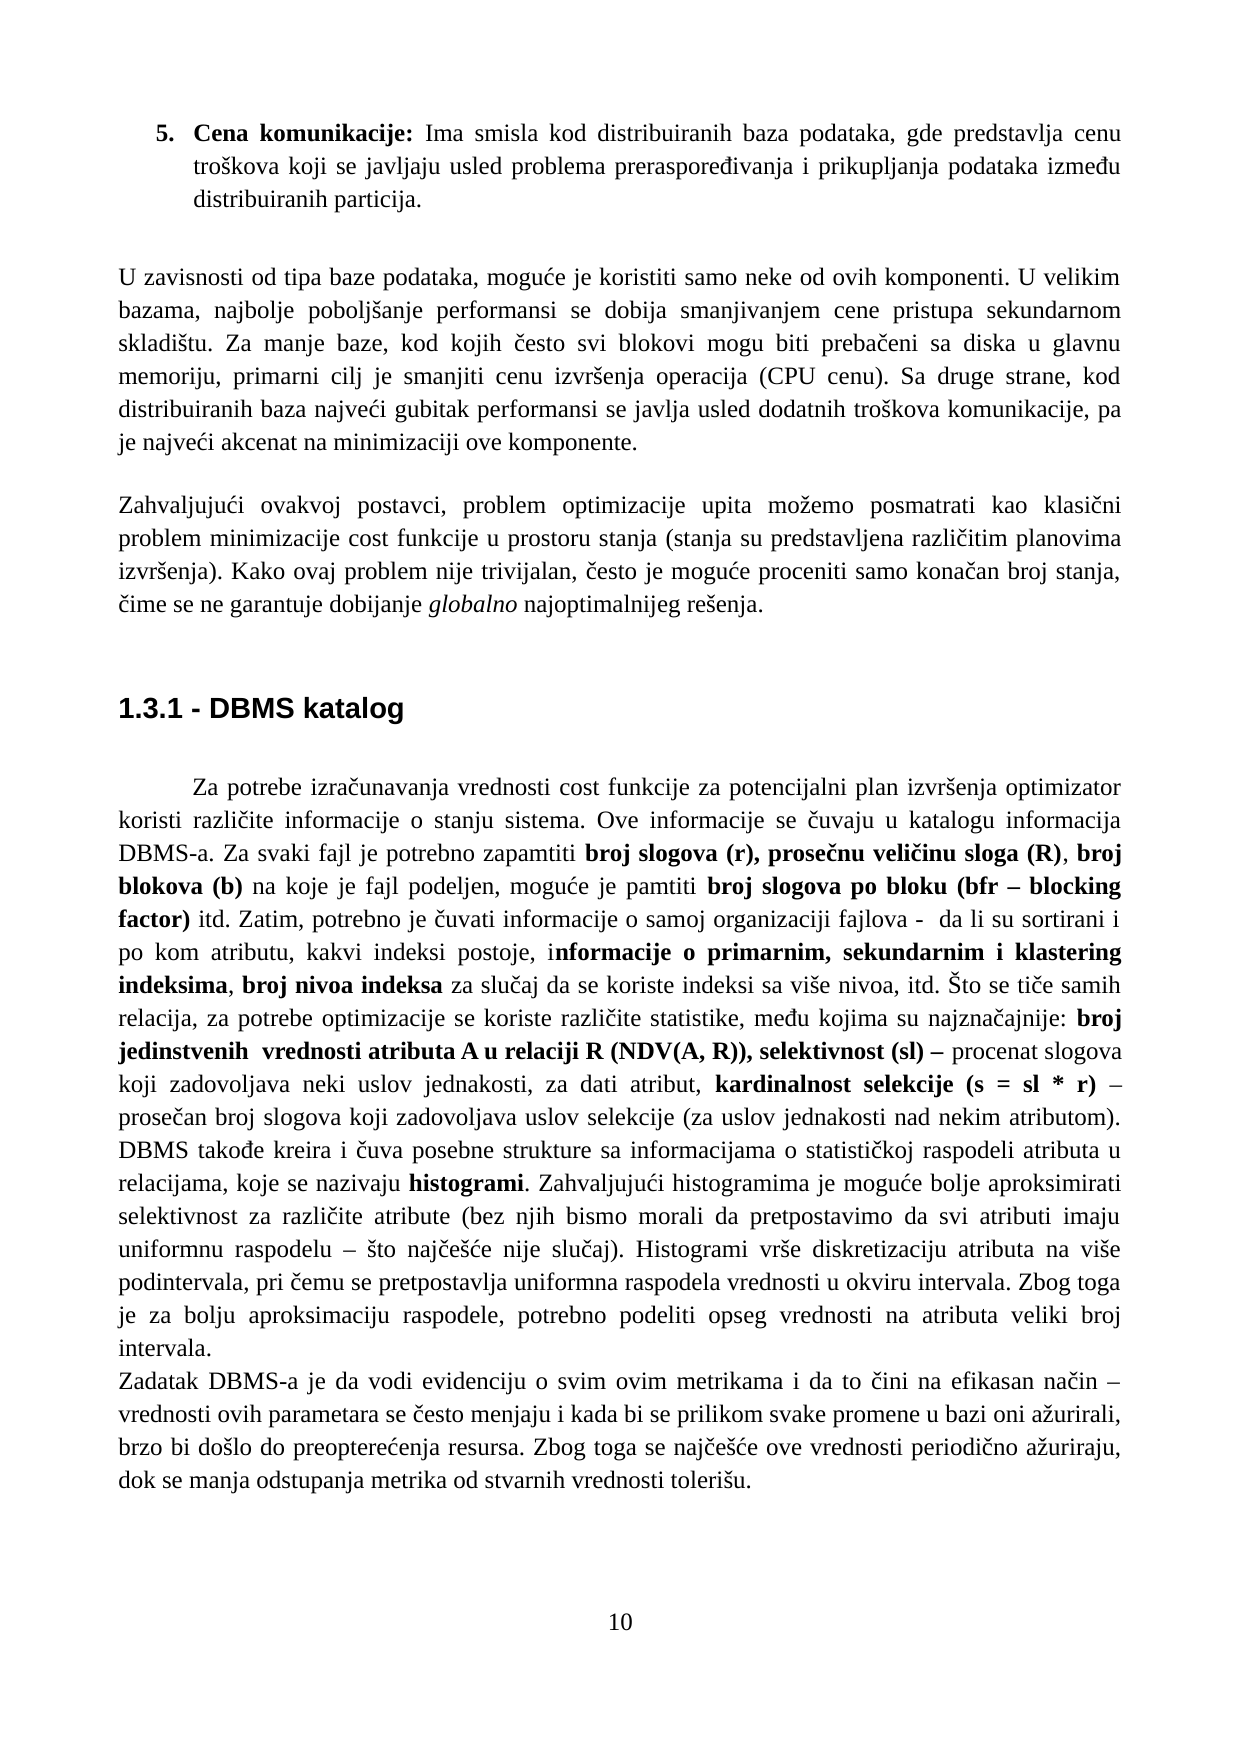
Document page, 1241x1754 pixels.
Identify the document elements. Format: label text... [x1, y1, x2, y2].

subtitle 1.3.1 - DBMS katalog [118, 691, 1122, 724]
text U zavisnosti od tipa baze podataka, moguće je koristiti samo neke od ovih komponenti. U velikim bazama, najbolje poboljšanje performansi se dobija smanjivanjem cene pristupa sekundarnom skladištu. Za manje baze, kod kojih često svi blokovi mogu biti prebačeni sa diska u glavnu memoriju, primarni cilj je smanjiti cenu izvršenja operacija (CPU cenu). Sa druge strane, kod distribuiranih baza najveći gubitak performansi se javlja usled dodatnih troškova komunikacije, pa je najveći akcenat na minimizaciji ove komponente. [118, 262, 1122, 456]
text Zadatak DBMS-a je da vodi evidenciju o svim ovim metrikama i da to čini na efikasan način – vrednosti ovih parametara se često menjaju i kada bi se prilikom svake promene u bazi oni ažurirali, brzo bi došlo do preopterećenja resursa. Zbog toga se najčešće ove vrednosti periodično ažuriraju, dok se manja odstupanja metrika od stvarnih vrednosti tolerišu. [118, 1366, 1122, 1494]
text Zahvaljujući ovakvoj postavci, problem optimizacije upita možemo posmatrati kao klasični problem minimizacije cost funkcije u prostoru stanja (stanja su predstavljena različitim planovima izvršenja). Kako ovaj problem nije trivijalan, često je moguće proceniti samo konačan broj stanja, čime se ne garantuje dobijanje globalno najoptimalnijeg rešenja. [118, 490, 1122, 618]
text Za potrebe izračunavanja vrednosti cost funkcije za potencijalni plan izvršenja optimizator koristi različite informacije o stanju sistema. Ove informacije se čuvaju u katalogu informacija DBMS-a. Za svaki fajl je potrebno zapamtiti broj slogova (r), prosečnu veličinu sloga (R), broj blokova (b) na koje je fajl podeljen, moguće je pamtiti broj slogova po bloku (bfr – blocking factor) itd. Zatim, potrebno je čuvati informacije o samoj organizaciji fajlova - da li su sortirani i po kom atributu, kakvi indeksi postoje, informacije o primarnim, sekundarnim i klastering indeksima, broj nivoa indeksa za slučaj da se koriste indeksi sa više nivoa, itd. Što se tiče samih relacija, za potrebe optimizacije se koriste različite statistike, među kojima su najznačajnije: broj jedinstvenih vrednosti atributa A u relaciji R (NDV(A, R)), selektivnost (sl) – procenat slogova koji zadovoljava neki uslov jednakosti, za dati atribut, kardinalnost selekcije (s = sl * r) – prosečan broj slogova koji zadovoljava uslov selekcije (za uslov jednakosti nad nekim atributom). DBMS takođe kreira i čuva posebne strukture sa informacijama o statističkoj raspodeli atributa u relacijama, koje se nazivaju histogrami. Zahvaljujući histogramima je moguće bolje aproksimirati selektivnost za različite atribute (bez njih bismo morali da pretpostavimo da svi atributi imaju uniformnu raspodelu – što najčešće nije slučaj). Histogrami vrše diskretizaciju atributa na više podintervala, pri čemu se pretpostavlja uniformna raspodela vrednosti u okviru intervala. Zbog toga je za bolju aproksimaciju raspodele, potrebno podeliti opseg vrednosti na atributa veliki broj intervala. [118, 772, 1122, 1362]
list Cena komunikacije: Ima smisla kod distribuiranih baza podataka, gde predstavlja cenu troškova koji se javljaju usled problema preraspoređivanja i prikupljanja podataka između distribuiranih particija. [156, 118, 1122, 213]
